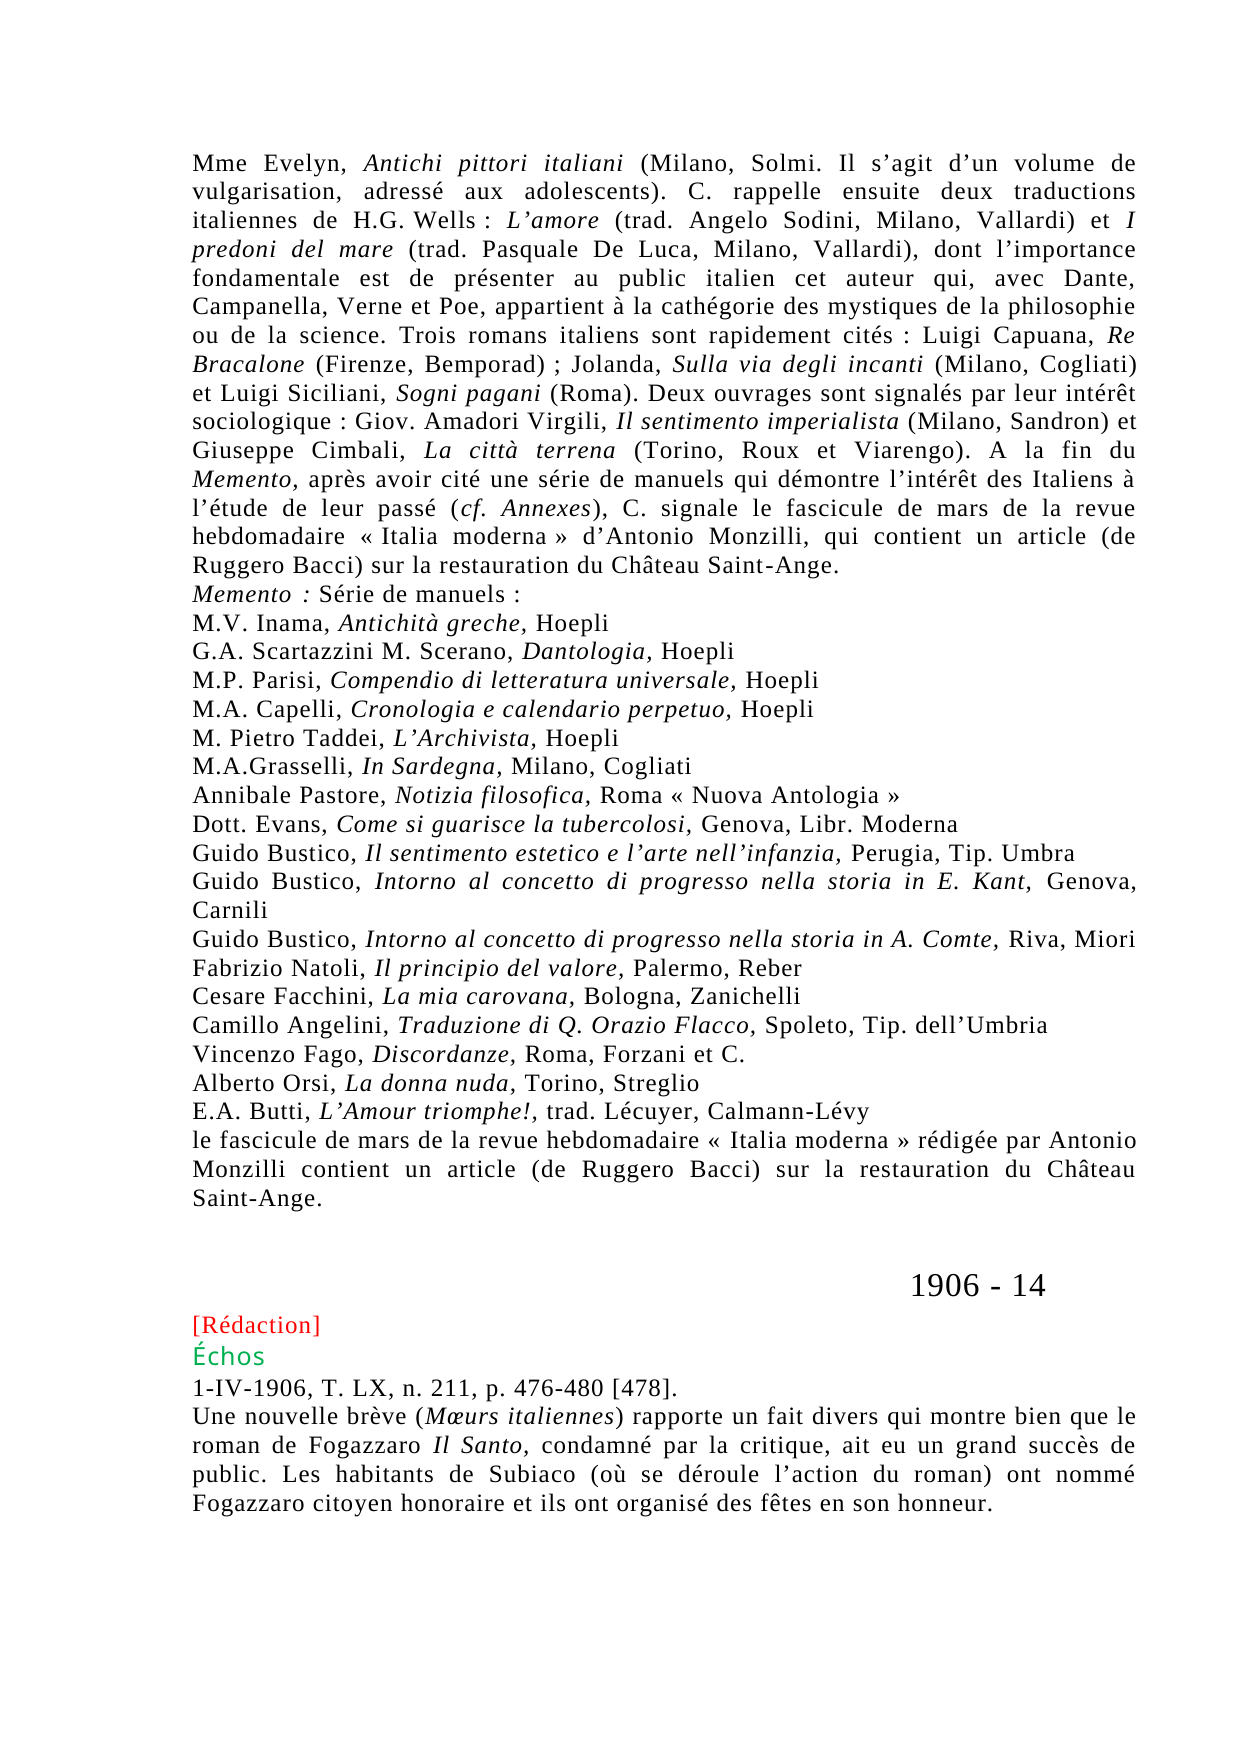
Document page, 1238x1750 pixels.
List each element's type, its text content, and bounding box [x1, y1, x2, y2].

subtitle 1906 ‑ 14 [192, 1265, 1046, 1303]
text Une nouvelle brève (Mœurs italiennes) rapporte un fait divers qui montre bien que le roman de Fogazzaro Il Santo, condamné par la critique, ait eu un grand succès de public. Les habitants de Subiaco (où se déroule l’action du roman) ont nommé Fogazzaro citoyen honoraire et ils ont organisé des fêtes en son honneur. [192, 1401, 1137, 1516]
text 1‑IV‑1906, T. LX, n. 211, p. 476‑480 [478]. [192, 1373, 1137, 1401]
text Guido Bustico, Intorno al concetto di progresso nella storia in A. Comte, Riva, Miori [192, 924, 1137, 953]
text M.P. Parisi, Compendio di letteratura universale, Hoepli [192, 665, 1137, 694]
text [Rédaction] [192, 1310, 1046, 1338]
text le fascicule de mars de la revue hebdomadaire « Italia moderna » rédigée par Antonio Monzilli contient un article (de Ruggero Bacci) sur la restauration du Château Saint‑Ange. [192, 1125, 1137, 1211]
text Mme Evelyn, Antichi pittori italiani (Milano, Solmi. Il s’agit d’un volume de vulgarisation, adressé aux adolescents). C. rappelle ensuite deux traductions italiennes de H.G. Wells : L’amore (trad. Angelo Sodini, Milano, Vallardi) et I predoni del mare (trad. Pasquale De Luca, Milano, Vallardi), dont l’importance fondamentale est de présenter au public italien cet auteur qui, avec Dante, Campanella, Verne et Poe, appartient à la cathégorie des mystiques de la philosophie ou de la science. Trois romans italiens sont rapidement cités : Luigi Capuana, Re Bracalone (Firenze, Bemporad) ; Jolanda, Sulla via degli incanti (Milano, Cogliati) et Luigi Siciliani, Sogni pagani (Roma). Deux ouvrages sont signalés par leur intérêt sociologique : Giov. Amadori Virgili, Il sentimento imperialista (Milano, Sandron) et Giuseppe Cimbali, La città terrena (Torino, Roux et Viarengo). A la fin du Memento, après avoir cité une série de manuels qui démontre l’intérêt des Italiens à l’étude de leur passé (cf. Annexes), C. signale le fascicule de mars de la revue hebdomadaire « Italia moderna » d’Antonio Monzilli, qui contient un article (de Ruggero Bacci) sur la restauration du Château Saint‑Ange. [192, 148, 1137, 579]
text M. Pietro Taddei, L’Archivista, Hoepli [192, 723, 1137, 751]
text M.A.Grasselli, In Sardegna, Milano, Cogliati [192, 751, 1137, 780]
text Camillo Angelini, Traduzione di Q. Orazio Flacco, Spoleto, Tip. dell’Umbria [192, 1010, 1137, 1039]
text G.A. Scartazzini M. Scerano, Dantologia, Hoepli [192, 636, 1137, 665]
text M.V. Inama, Antichità greche, Hoepli [192, 608, 1137, 636]
text Dott. Evans, Come si guarisce la tubercolosi, Genova, Libr. Moderna [192, 809, 1137, 838]
text Fabrizio Natoli, Il principio del valore, Palermo, Reber [192, 953, 1137, 981]
text Vincenzo Fago, Discordanze, Roma, Forzani et C. [192, 1039, 1137, 1068]
text Guido Bustico, Intorno al concetto di progresso nella storia in E. Kant, Genova, Carnili [192, 866, 1137, 924]
text Memento : Série de manuels : [192, 579, 1137, 608]
text Guido Bustico, Il sentimento estetico e l’arte nell’infanzia, Perugia, Tip. Umbra [192, 838, 1137, 866]
text E.A. Butti, L’Amour triomphe!, trad. Lécuyer, Calmann‑Lévy [192, 1096, 1137, 1125]
text Alberto Orsi, La donna nuda, Torino, Streglio [192, 1068, 1137, 1096]
text Annibale Pastore, Notizia filosofica, Roma « Nuova Antologia » [192, 780, 1137, 809]
text Cesare Facchini, La mia carovana, Bologna, Zanichelli [192, 981, 1137, 1010]
text M.A. Capelli, Cronologia e calendario perpetuo, Hoepli [192, 694, 1137, 723]
text Échos [192, 1338, 1046, 1373]
